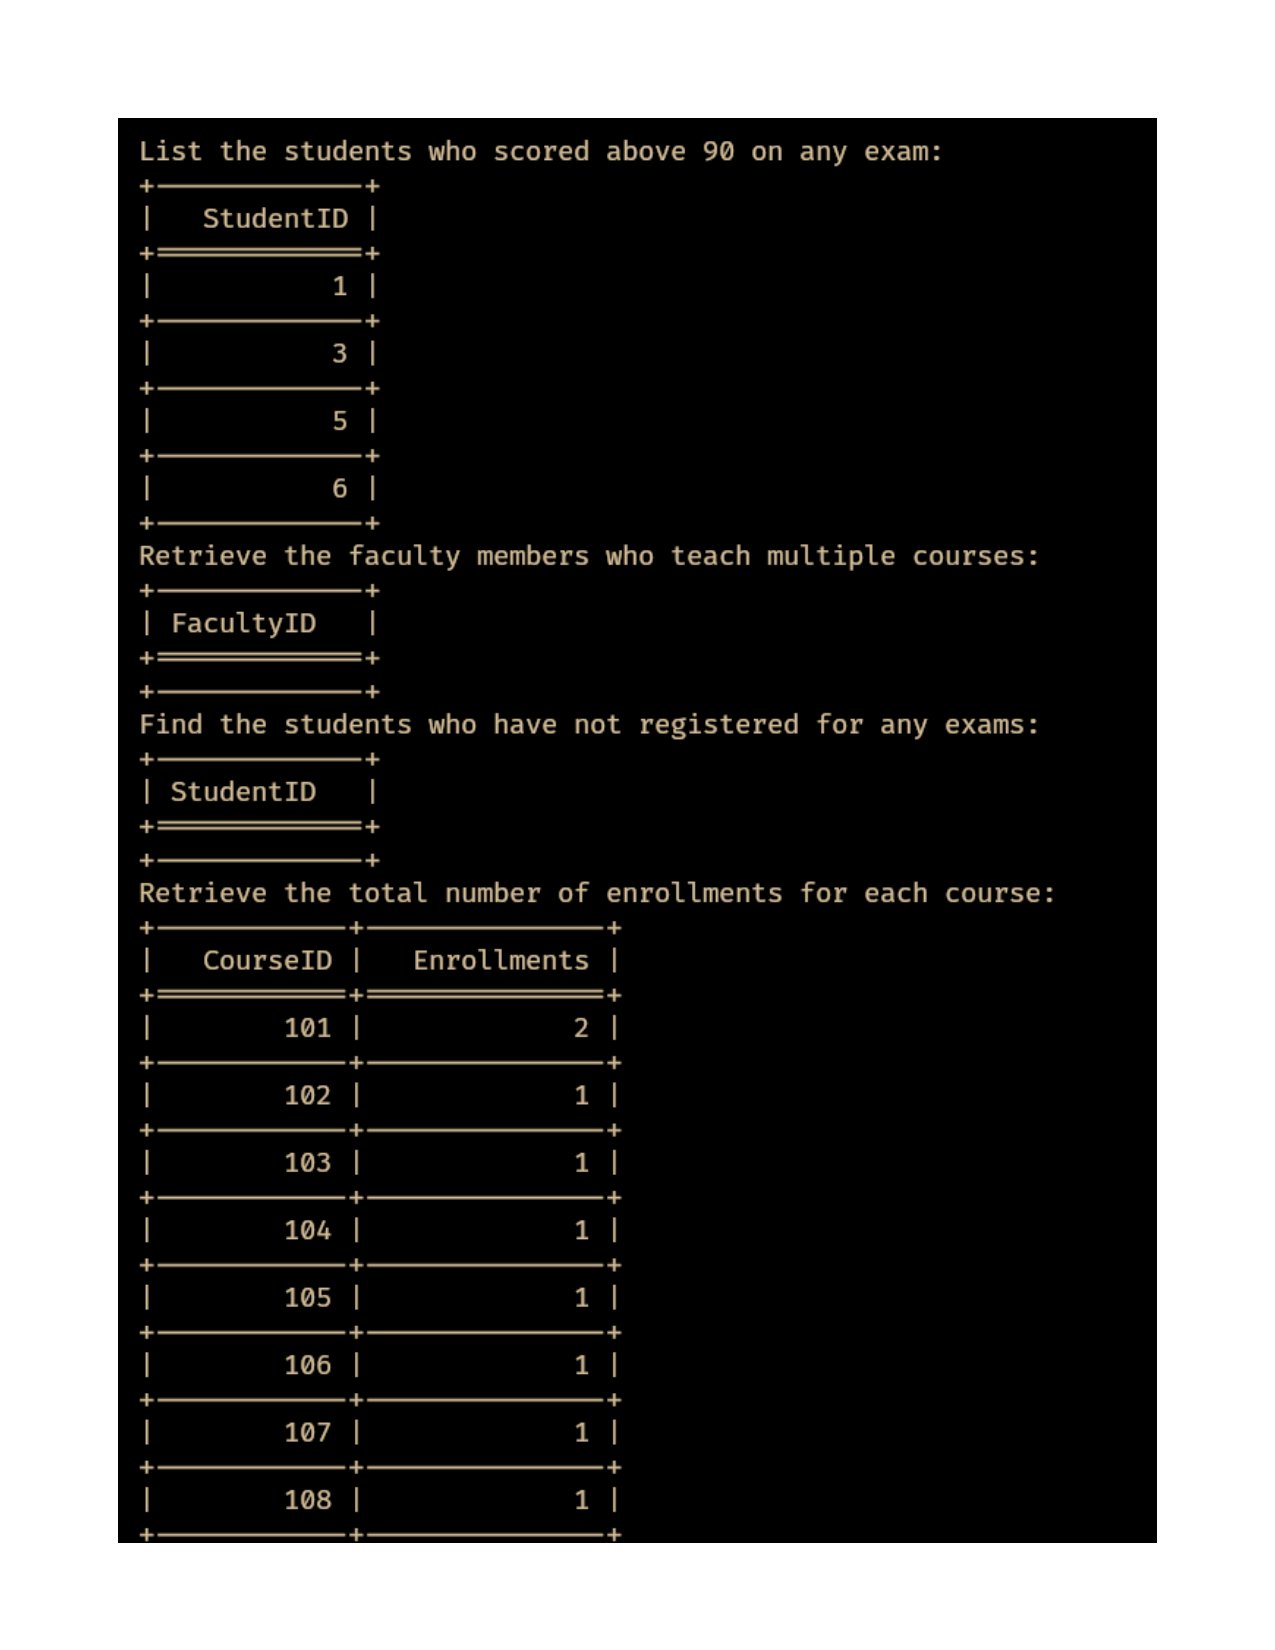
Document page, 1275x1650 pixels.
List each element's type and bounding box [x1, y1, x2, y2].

picture [118, 118, 1157, 1543]
